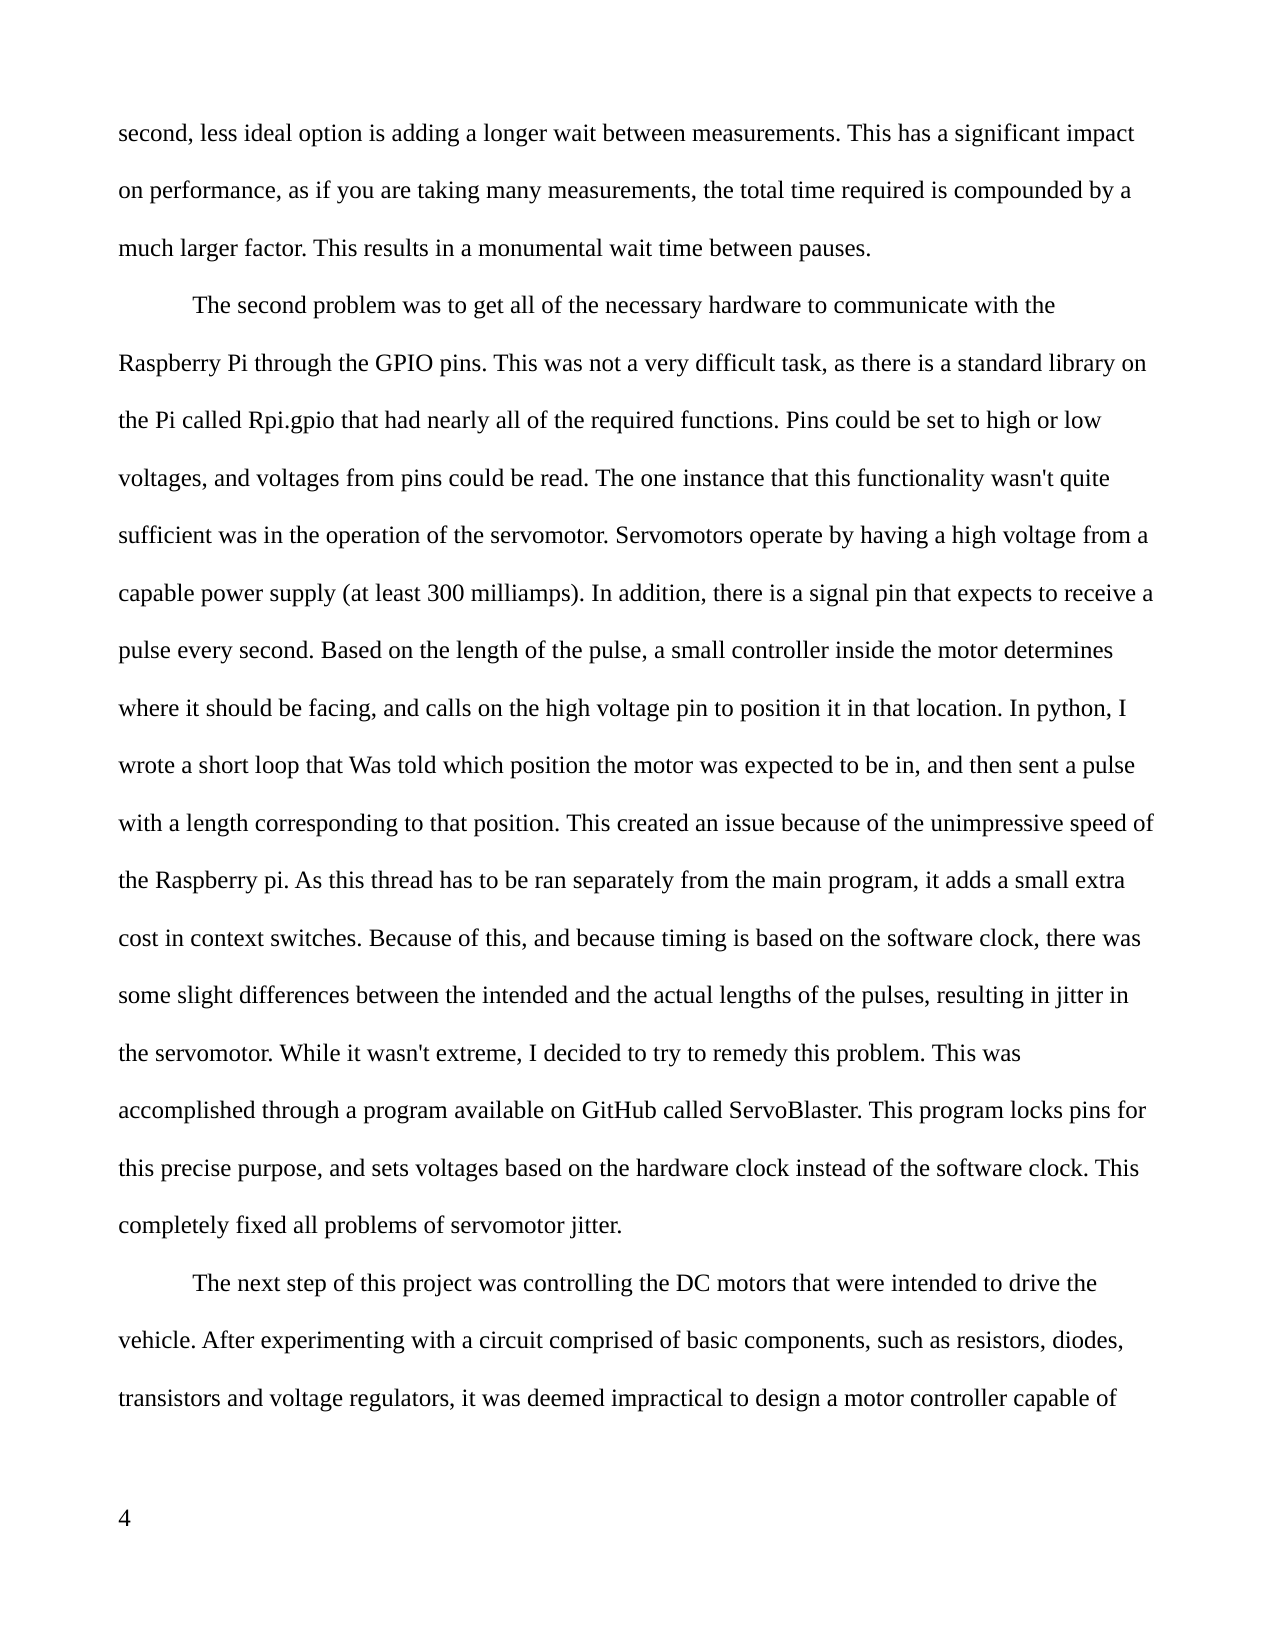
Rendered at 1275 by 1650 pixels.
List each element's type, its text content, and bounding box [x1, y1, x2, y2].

text The next step of this project was controlling the DC motors that were intended to drive the vehicle. After experimenting with a circuit comprised of basic components, such as resistors, diodes, transistors and voltage regulators, it was deemed impractical to design a motor controller capable of [118, 1268, 1157, 1412]
text The second problem was to get all of the necessary hardware to communicate with the Raspberry Pi through the GPIO pins. This was not a very difficult task, as there is a standard library on the Pi called Rpi.gpio that had nearly all of the required functions. Pins could be set to high or low voltages, and voltages from pins could be read. The one instance that this functionality wasn't quite sufficient was in the operation of the servomotor. Servomotors operate by having a high voltage from a capable power supply (at least 300 milliamps). In addition, there is a signal pin that expects to receive a pulse every second. Based on the length of the pulse, a small controller inside the motor determines where it should be facing, and calls on the high voltage pin to position it in that location. In python, I wrote a short loop that Was told which position the motor was expected to be in, and then sent a pulse with a length corresponding to that position. This created an issue because of the unimpressive speed of the Raspberry pi. As this thread has to be ran separately from the main program, it adds a small extra cost in context switches. Because of this, and because timing is based on the software clock, there was some slight differences between the intended and the actual lengths of the pulses, resulting in jitter in the servomotor. While it wasn't extreme, I decided to try to remedy this problem. This was accomplished through a program available on GitHub called ServoBlaster. This program locks pins for this precise purpose, and sets voltages based on the hardware clock instead of the software clock. This completely fixed all problems of servomotor jitter. [118, 291, 1157, 1239]
text second, less ideal option is adding a longer wait between measurements. This has a significant impact on performance, as if you are taking many measurements, the total time required is compounded by a much larger factor. This results in a monumental wait time between pauses. [118, 118, 1157, 262]
